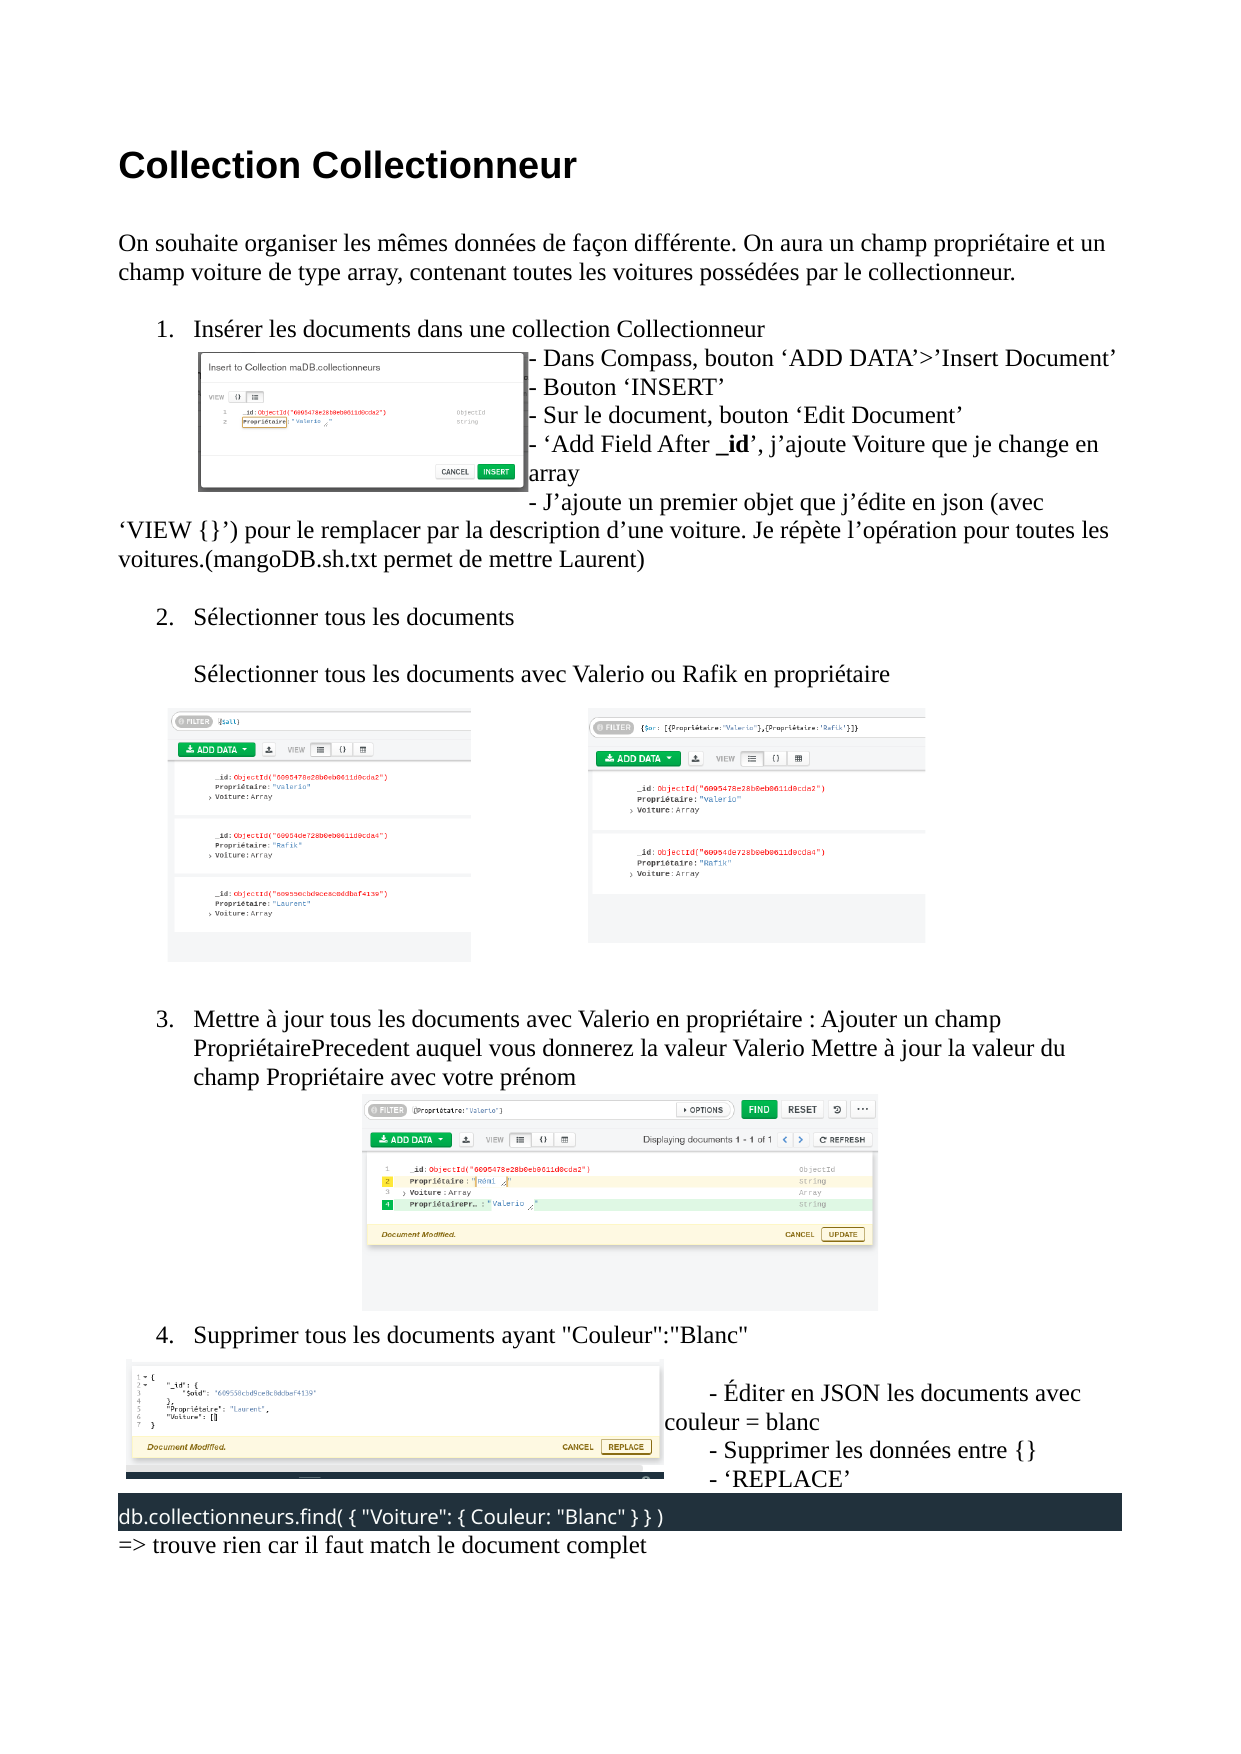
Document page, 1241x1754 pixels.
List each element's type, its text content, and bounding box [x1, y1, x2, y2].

list Sélectionner tous les documents Sélectionner tous les documents avec Valerio ou Rafik en propriétaire [156, 602, 1122, 688]
text On souhaite organiser les mêmes données de façon différente. On aura un champ propriétaire et un champ voiture de type array, contenant toutes les voitures possédées par le collectionneur. [118, 228, 1122, 286]
picture [126, 1359, 664, 1479]
list Supprimer tous les documents ayant "Couleur":"Blanc" [156, 1321, 1122, 1349]
text - ‘REPLACE’ [118, 1464, 1122, 1493]
text [118, 401, 198, 429]
text [118, 429, 198, 487]
picture [198, 352, 529, 492]
list Insérer les documents dans une collection Collectionneur [156, 314, 1122, 343]
text [118, 372, 198, 401]
text - Bouton ‘INSERT’ [529, 372, 1122, 401]
text - Sur le document, bouton ‘Edit Document’ [529, 401, 1122, 429]
text => trouve rien car il faut match le document complet [118, 1531, 1122, 1559]
list Mettre à jour tous les documents avec Valerio en propriétaire : Ajouter un champ PropriétairePrecedent auquel vous donnerez la valeur Valerio Mettre à jour la valeur du champ Propriétaire avec votre prénom [156, 1004, 1122, 1091]
text db.collectionneurs.find( { "Voiture": { Couleur: "Blanc" } } ) [118, 1493, 1122, 1531]
subtitle Collection Collectionneur [118, 143, 1122, 187]
picture [167, 708, 471, 962]
text - Dans Compass, bouton ‘ADD DATA’>’Insert Document’ [118, 343, 1122, 372]
picture [588, 708, 926, 943]
text - J’ajoute un premier objet que j’édite en json (avec ‘VIEW {}’) pour le remplacer par la description d’une voiture. Je répète l’opération pour toutes les voitures.(mangoDB.sh.txt permet de mettre Laurent) [118, 487, 1122, 573]
picture [362, 1094, 879, 1311]
text - Éditer en JSON les documents avec couleur = blanc [664, 1378, 1122, 1436]
text - ‘Add Field After _id’, j’ajoute Voiture que je change en array [529, 429, 1122, 487]
text - Supprimer les données entre {} [664, 1436, 1122, 1464]
